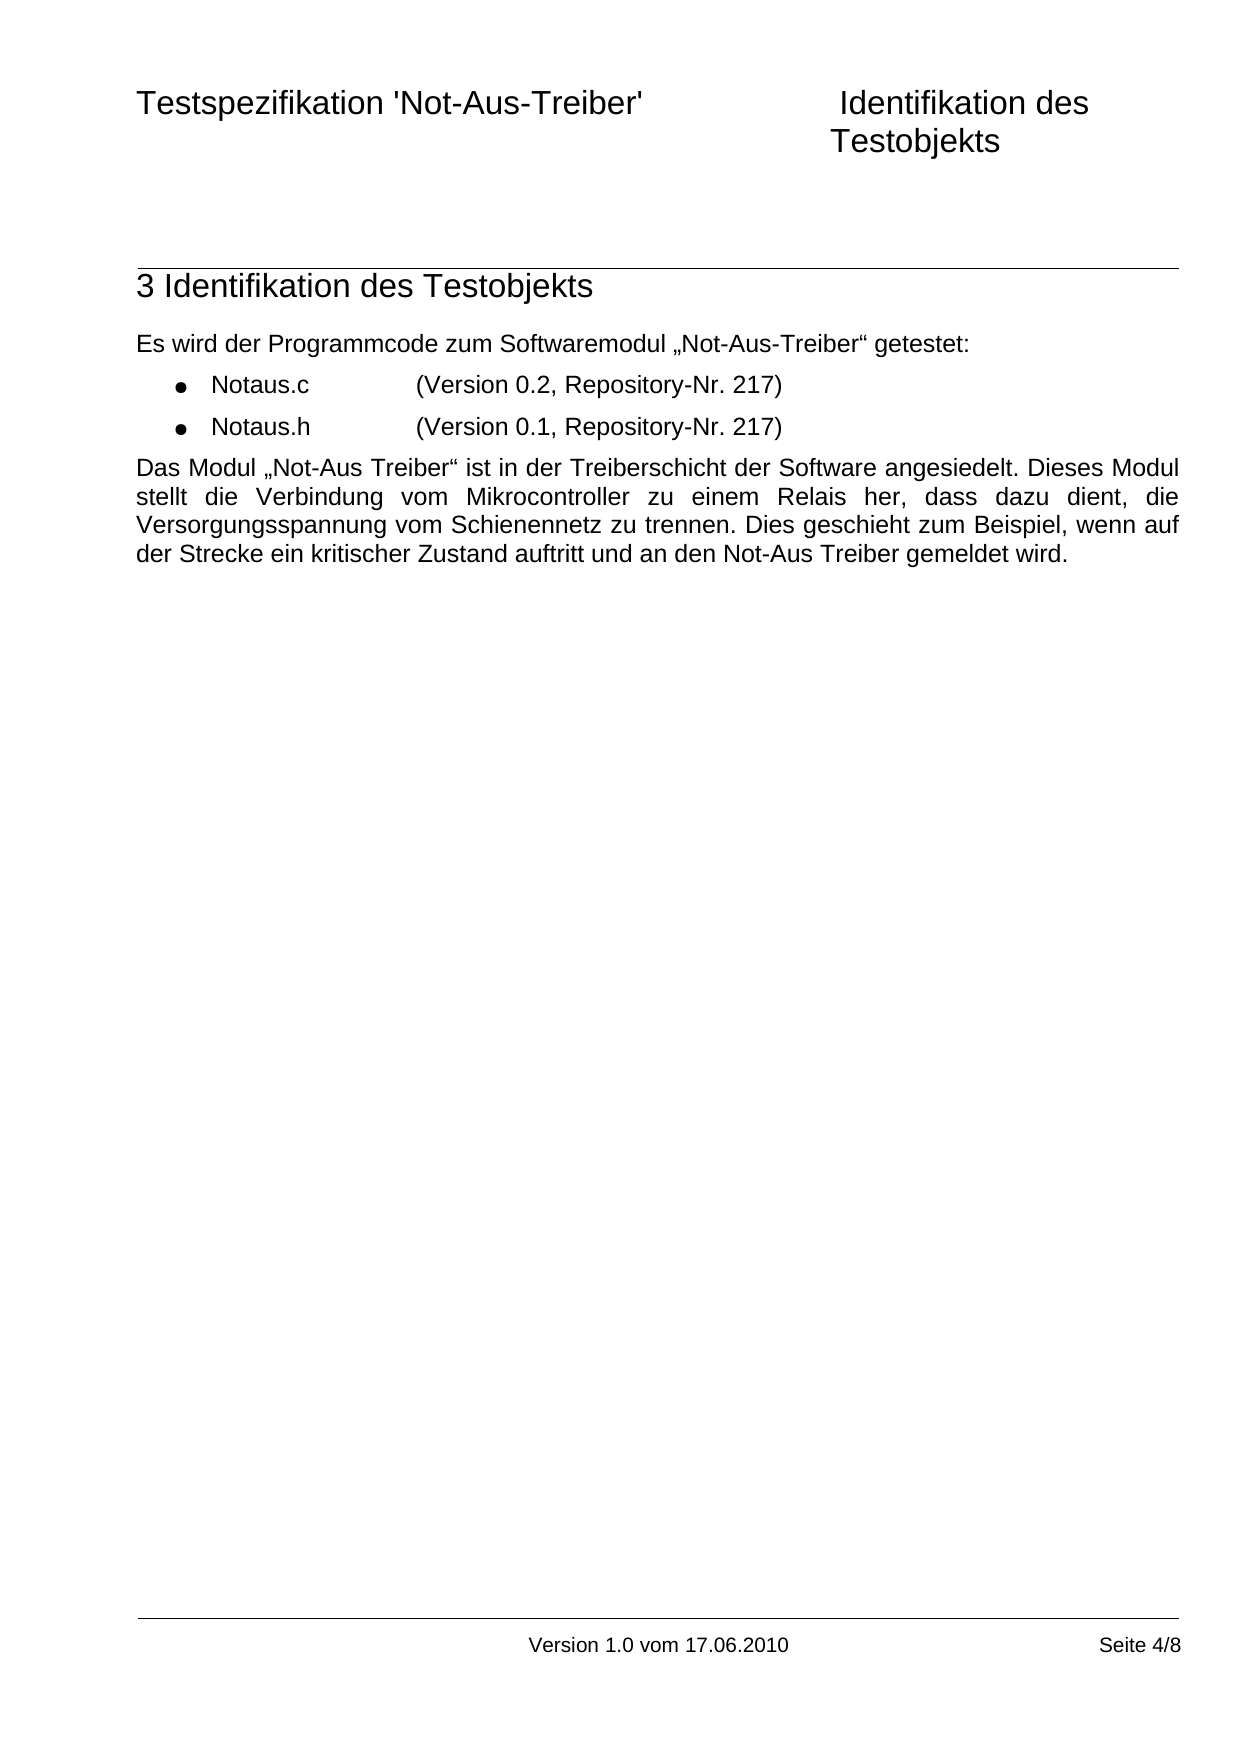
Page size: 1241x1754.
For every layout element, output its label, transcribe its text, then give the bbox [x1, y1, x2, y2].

list Notaus.c (Version 0.2, Repository-Nr. 217) [173, 371, 1181, 399]
text Das Modul „Not-Aus Treiber“ ist in der Treiberschicht der Software angesiedelt. Dieses Modul stellt die Verbindung vom Mikrocontroller zu einem Relais her, dass dazu dient, die Versorgungsspannung vom Schienennetz zu trennen. Dies geschieht zum Beispiel, wenn auf der Strecke ein kritischer Zustand auftritt und an den Not-Aus Treiber gemeldet wird. [136, 453, 1181, 568]
text Es wird der Programmcode zum Softwaremodul „Not-Aus-Treiber“ getestet: [136, 329, 1181, 358]
subtitle Identifikation des Testobjekts [527, 289, 1181, 304]
subtitle Identifikation des Testobjekts [136, 289, 526, 304]
list Notaus.h (Version 0.1, Repository-Nr. 217) [173, 412, 1181, 441]
